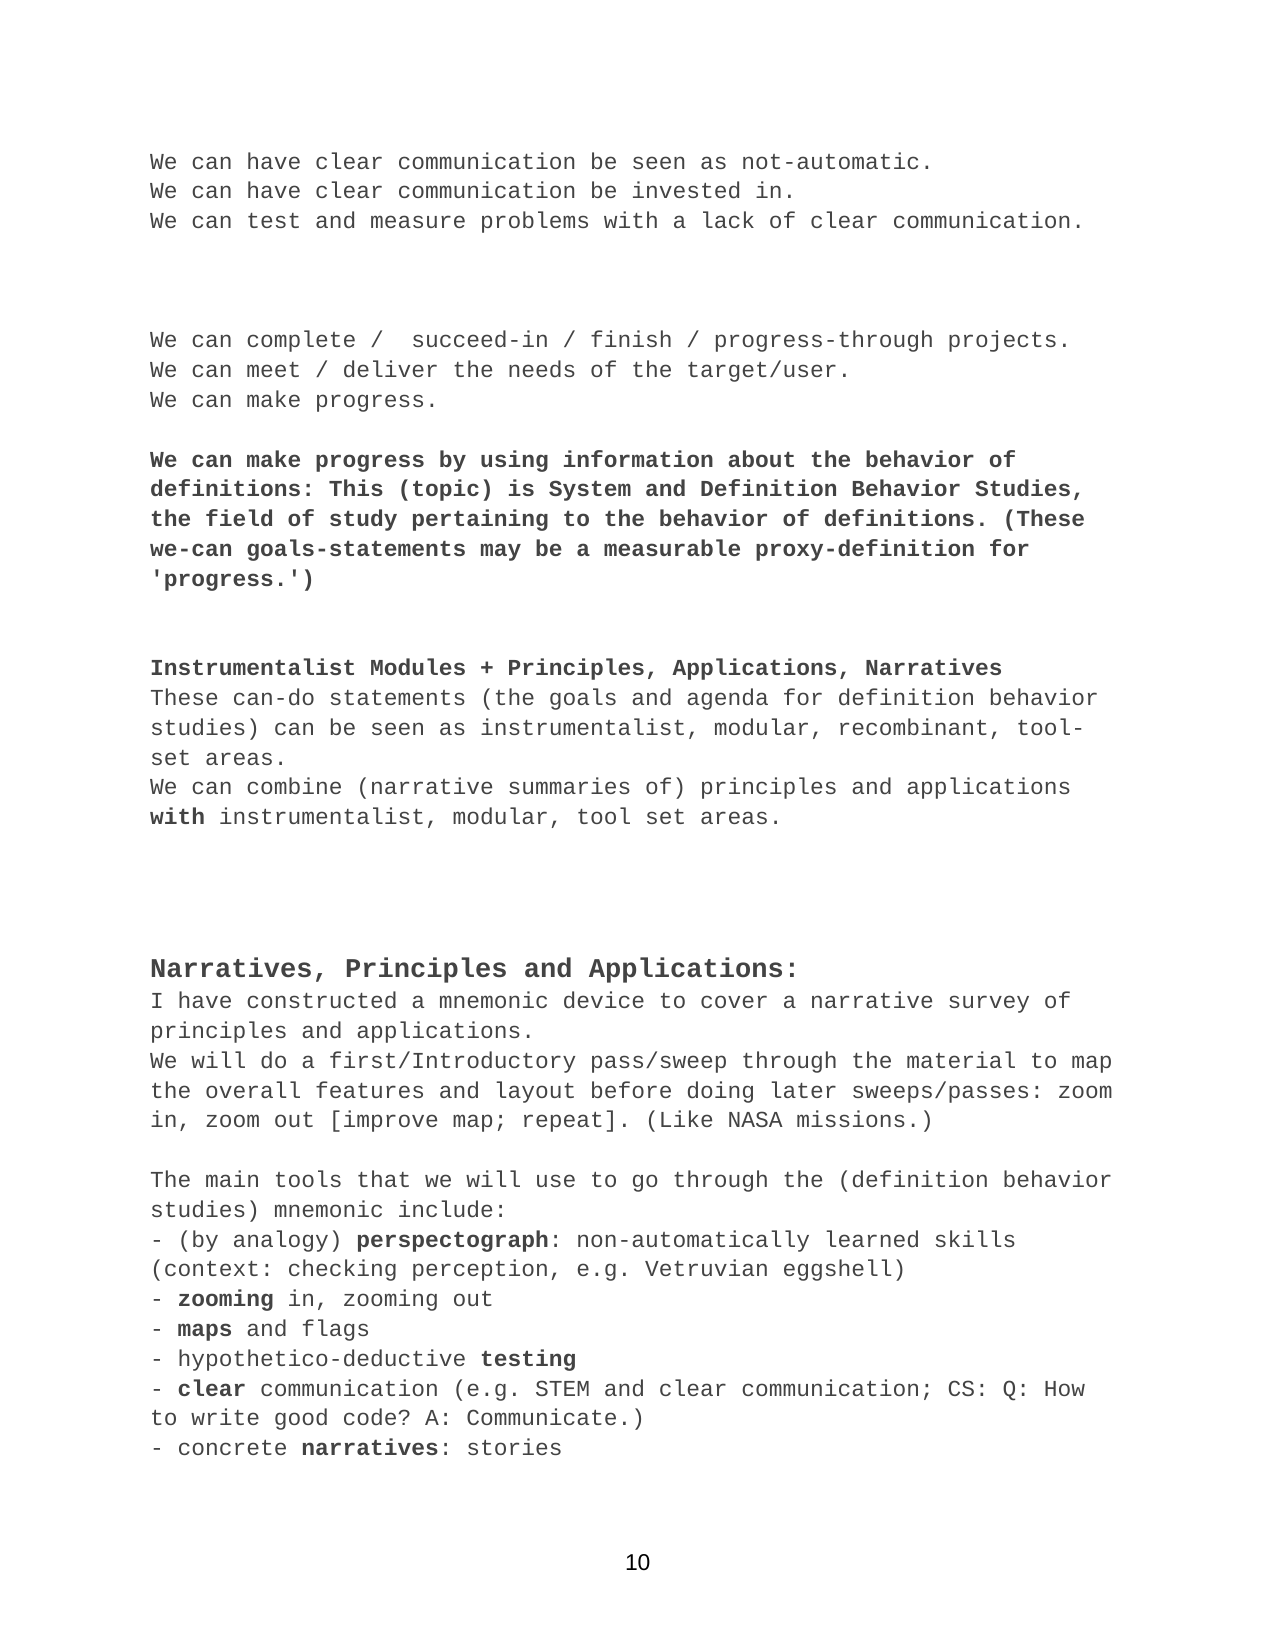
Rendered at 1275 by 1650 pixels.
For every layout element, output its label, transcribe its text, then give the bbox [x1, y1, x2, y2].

text We can meet / deliver the needs of the target/user. [150, 358, 1125, 384]
text We can make progress. [150, 388, 1125, 414]
text These can-do statements (the goals and agenda for definition behavior studies) can be seen as instrumentalist, modular, recombinant, tool-set areas. [150, 686, 1125, 772]
text - zooming in, zooming out [150, 1288, 1125, 1313]
text We can have clear communication be seen as not-automatic. [150, 150, 1125, 176]
text We can combine (narrative summaries of) principles and applications with instrumentalist, modular, tool set areas. [150, 776, 1125, 831]
text We can make progress by using information about the behavior of definitions: This (topic) is System and Definition Behavior Studies, the field of study pertaining to the behavior of definitions. (These we-can goals-statements may be a measurable proxy-definition for 'progress.') [150, 448, 1125, 593]
text - concrete narratives: stories [150, 1437, 1125, 1462]
text Narratives, Principles and Applications: [150, 954, 1125, 985]
text - hypothetico-deductive testing [150, 1347, 1125, 1373]
text We will do a first/Introductory pass/sweep through the material to map the overall features and layout before doing later sweeps/passes: zoom in, zoom out [improve map; repeat]. (Like NASA missions.) [150, 1049, 1125, 1135]
text - (by analogy) perspectograph: non-automatically learned skills (context: checking perception, e.g. Vetruvian eggshell) [150, 1228, 1125, 1284]
text Instrumentalist Modules + Principles, Applications, Narratives [150, 656, 1125, 682]
text We can have clear communication be invested in. [150, 180, 1125, 206]
text We can test and measure problems with a lack of clear communication. [150, 209, 1125, 236]
text We can complete / succeed-in / finish / progress-through projects. [150, 329, 1125, 355]
text - clear communication (e.g. STEM and clear communication; CS: Q: How to write good code? A: Communicate.) [150, 1377, 1125, 1433]
text I have constructed a mnemonic device to cover a narrative survey of principles and applications. [150, 990, 1125, 1045]
text - maps and flags [150, 1317, 1125, 1343]
text The main tools that we will use to go through the (definition behavior studies) mnemonic include: [150, 1168, 1125, 1224]
